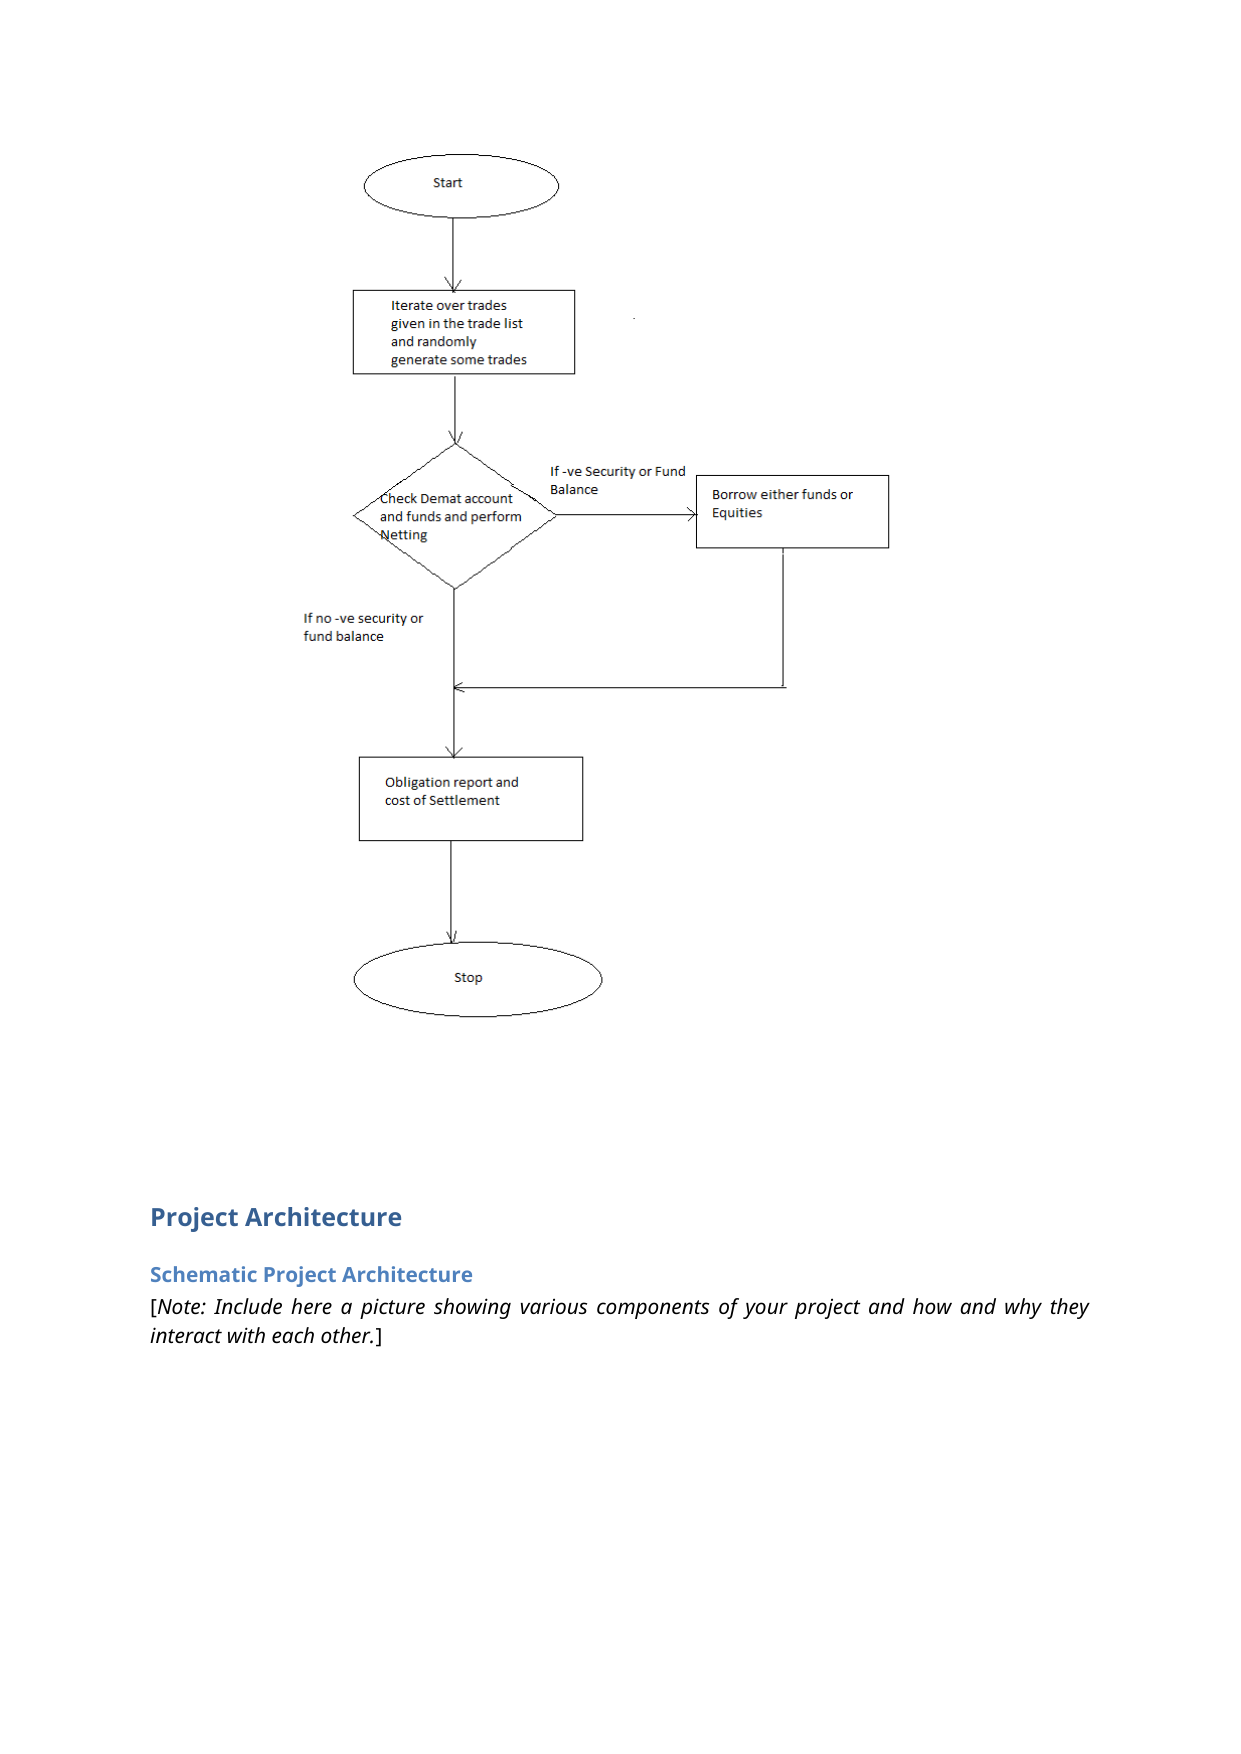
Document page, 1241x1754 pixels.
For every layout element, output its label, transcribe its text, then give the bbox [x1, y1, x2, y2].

text [Note: Include here a picture showing various components of your project and how and why they interact with each other.] [150, 1292, 1090, 1349]
picture [227, 150, 1013, 1150]
subtitle Schematic Project Architecture [150, 1260, 1090, 1288]
subtitle Project Architecture [150, 882, 1090, 1234]
